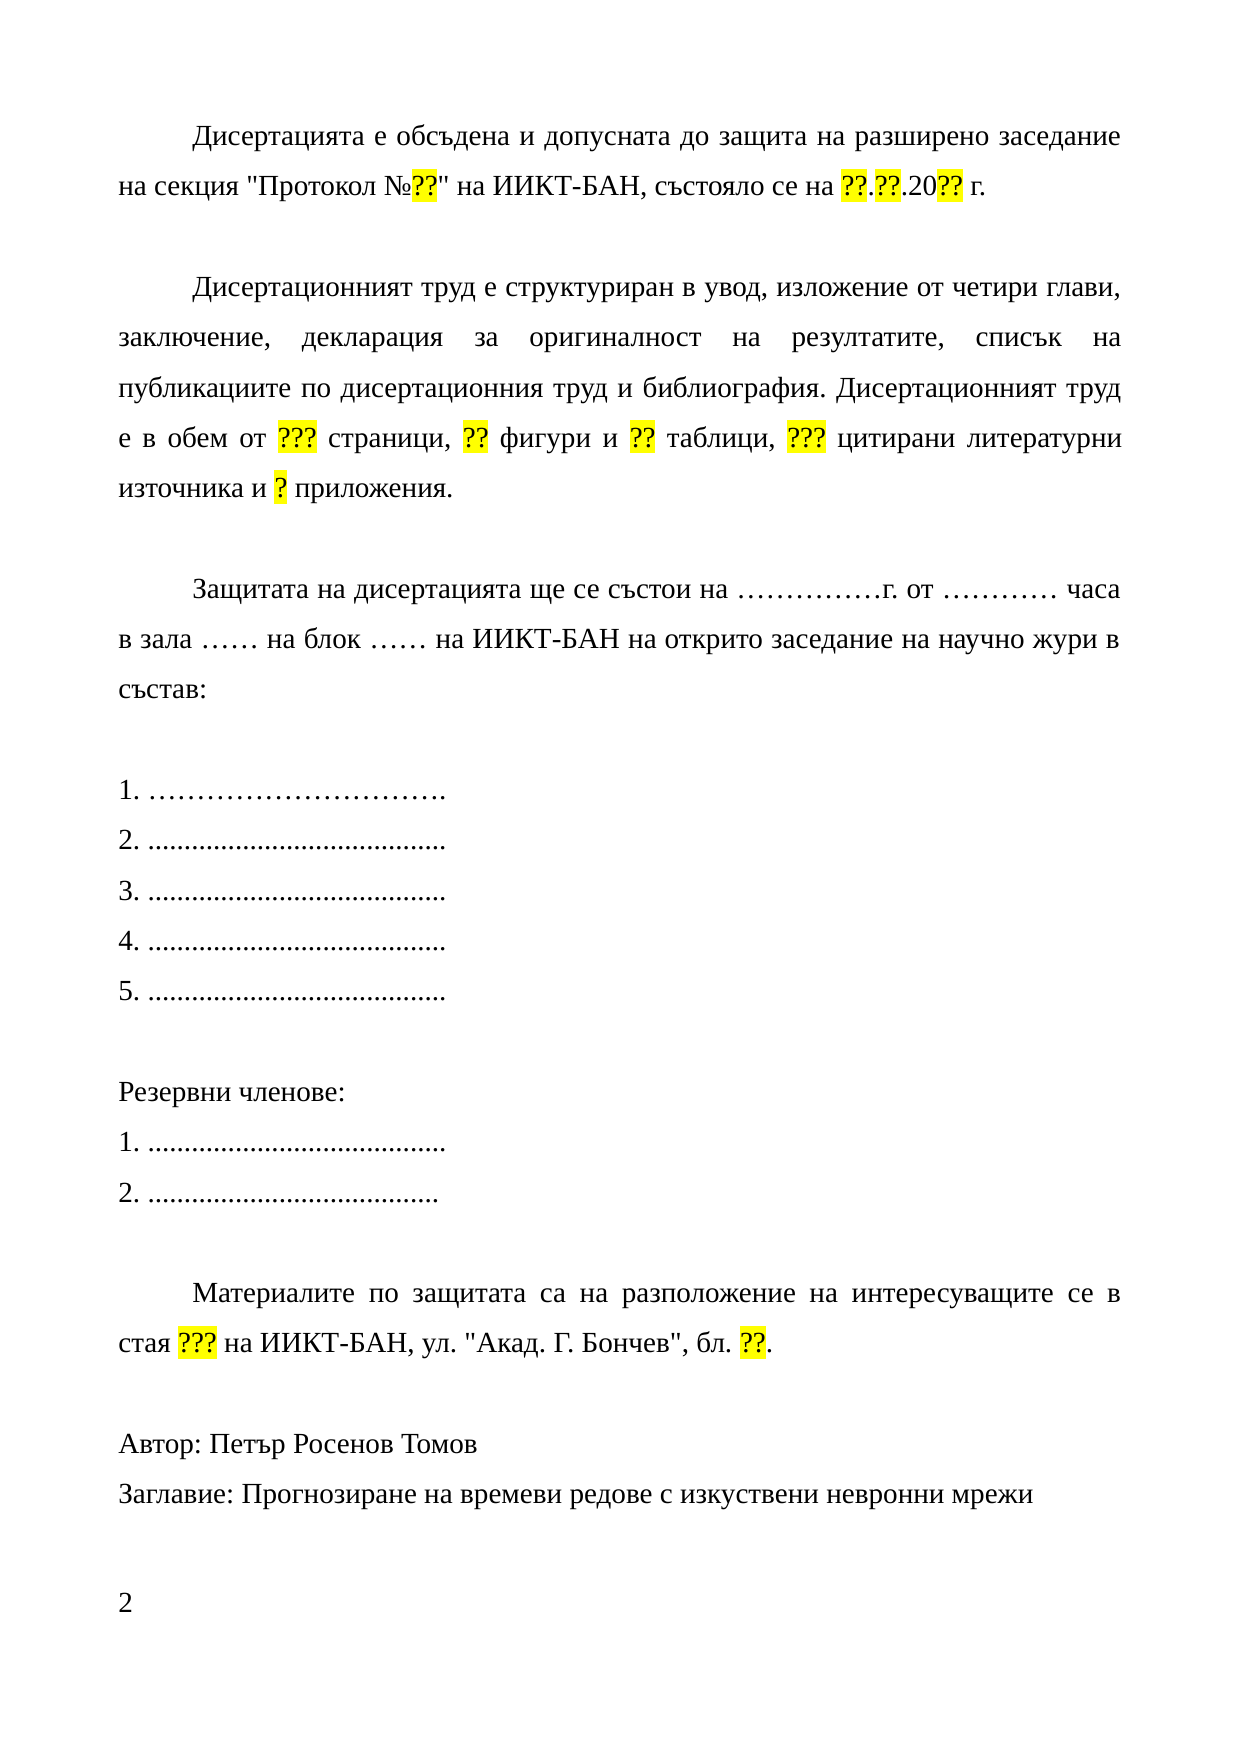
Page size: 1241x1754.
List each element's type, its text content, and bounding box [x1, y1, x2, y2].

text Резервни членове: [118, 1074, 1122, 1108]
text 2. ......................................... [118, 822, 1122, 856]
text 1. ......................................... [118, 1124, 1122, 1158]
text 2. ........................................ [118, 1175, 1122, 1208]
text 4. ......................................... [118, 923, 1122, 957]
text Автор: Петър Росенов Томов [118, 1426, 1122, 1460]
text 5. ......................................... [118, 973, 1122, 1007]
text 3. ......................................... [118, 873, 1122, 906]
text Дисертацията е обсъдена и допусната до защита на разширено заседание на секция "Протокол №??" на ИИКТ-БАН, състояло се на ??.??.20?? г. [118, 118, 1122, 202]
text Дисертационният труд е структуриран в увод, изложение от четири глави, заключение, декларация за оригиналност на резултатите, списък на публикациите по дисертационния труд и библиография. Дисертационният труд е в обем от ??? страници, ?? фигури и ?? таблици, ??? цитирани литературни източника и ? приложения. [118, 269, 1122, 504]
text Заглавие: Прогнозиране на времеви редове с изкуствени невронни мрежи [118, 1477, 1122, 1510]
text Материалите по защитата са на разположение на интересуващите се в стая ??? на ИИКТ-БАН, ул. "Акад. Г. Бончев", бл. ??. [118, 1275, 1122, 1359]
text 1. …………………………. [118, 772, 1122, 806]
text Защитата на дисертацията ще се състои на ……………г. от ………… часа в зала …… на блок …… на ИИКТ-БАН на открито заседание на научно жури в състав: [118, 571, 1122, 705]
